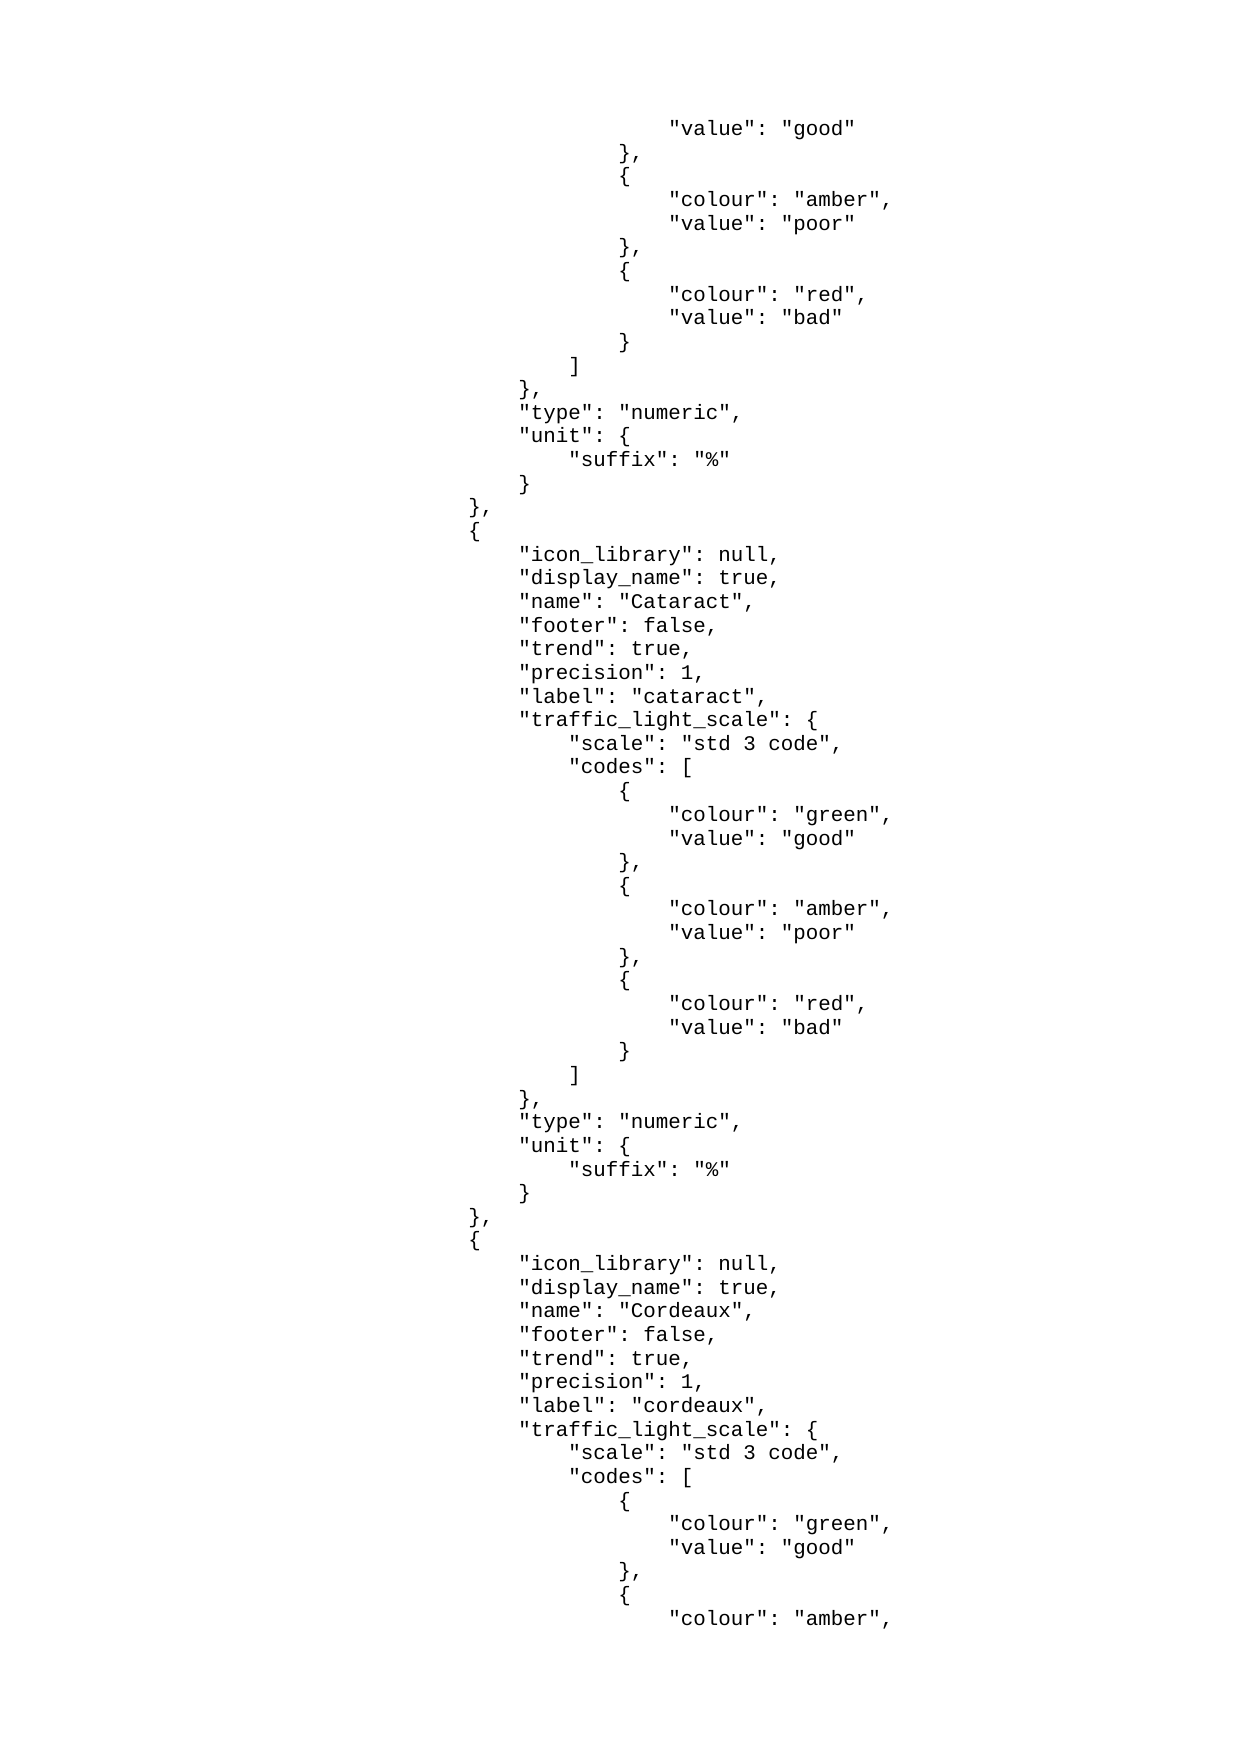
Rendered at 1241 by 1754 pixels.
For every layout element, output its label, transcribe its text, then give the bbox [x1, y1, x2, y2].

text }, [118, 236, 1122, 260]
text "label": "cordeaux", [118, 1395, 1122, 1419]
text "traffic_light_scale": { [118, 709, 1122, 733]
text "footer": false, [118, 1324, 1122, 1348]
text { [118, 780, 1122, 804]
text "precision": 1, [118, 1371, 1122, 1395]
text "trend": true, [118, 1348, 1122, 1371]
text { [118, 875, 1122, 898]
text "colour": "amber", [118, 1608, 1122, 1631]
text "codes": [ [118, 757, 1122, 780]
text "colour": "red", [118, 993, 1122, 1017]
text "display_name": true, [118, 567, 1122, 591]
text } [118, 1182, 1122, 1206]
text "precision": 1, [118, 662, 1122, 686]
text "name": "Cataract", [118, 591, 1122, 615]
text "unit": { [118, 426, 1122, 449]
text "name": "Cordeaux", [118, 1300, 1122, 1324]
text }, [118, 946, 1122, 969]
text "label": "cataract", [118, 686, 1122, 709]
text "colour": "green", [118, 1513, 1122, 1537]
text { [118, 260, 1122, 284]
text { [118, 1489, 1122, 1513]
text "type": "numeric", [118, 402, 1122, 426]
text "colour": "amber", [118, 898, 1122, 922]
text }, [118, 378, 1122, 402]
text } [118, 473, 1122, 496]
text "scale": "std 3 code", [118, 1442, 1122, 1466]
text "suffix": "%" [118, 1158, 1122, 1182]
text "trend": true, [118, 638, 1122, 662]
text "traffic_light_scale": { [118, 1419, 1122, 1442]
text "colour": "green", [118, 804, 1122, 827]
text { [118, 165, 1122, 189]
text }, [118, 851, 1122, 875]
text { [118, 969, 1122, 993]
text "icon_library": null, [118, 544, 1122, 567]
text { [118, 1229, 1122, 1253]
text }, [118, 1206, 1122, 1229]
text "value": "good" [118, 118, 1122, 142]
text "type": "numeric", [118, 1111, 1122, 1135]
text "unit": { [118, 1135, 1122, 1158]
text "colour": "red", [118, 284, 1122, 307]
text "suffix": "%" [118, 449, 1122, 473]
text "value": "good" [118, 827, 1122, 851]
text "display_name": true, [118, 1277, 1122, 1300]
text "value": "good" [118, 1537, 1122, 1561]
text } [118, 331, 1122, 354]
text }, [118, 496, 1122, 520]
text "value": "poor" [118, 213, 1122, 236]
text { [118, 520, 1122, 544]
text "colour": "amber", [118, 189, 1122, 213]
text "footer": false, [118, 615, 1122, 638]
text { [118, 1584, 1122, 1608]
text } [118, 1040, 1122, 1064]
text "icon_library": null, [118, 1253, 1122, 1277]
text "value": "bad" [118, 307, 1122, 331]
text "value": "poor" [118, 922, 1122, 946]
text "codes": [ [118, 1466, 1122, 1489]
text ] [118, 1064, 1122, 1088]
text ] [118, 354, 1122, 378]
text }, [118, 1088, 1122, 1111]
text }, [118, 142, 1122, 165]
text }, [118, 1561, 1122, 1584]
text "scale": "std 3 code", [118, 733, 1122, 757]
text "value": "bad" [118, 1017, 1122, 1040]
